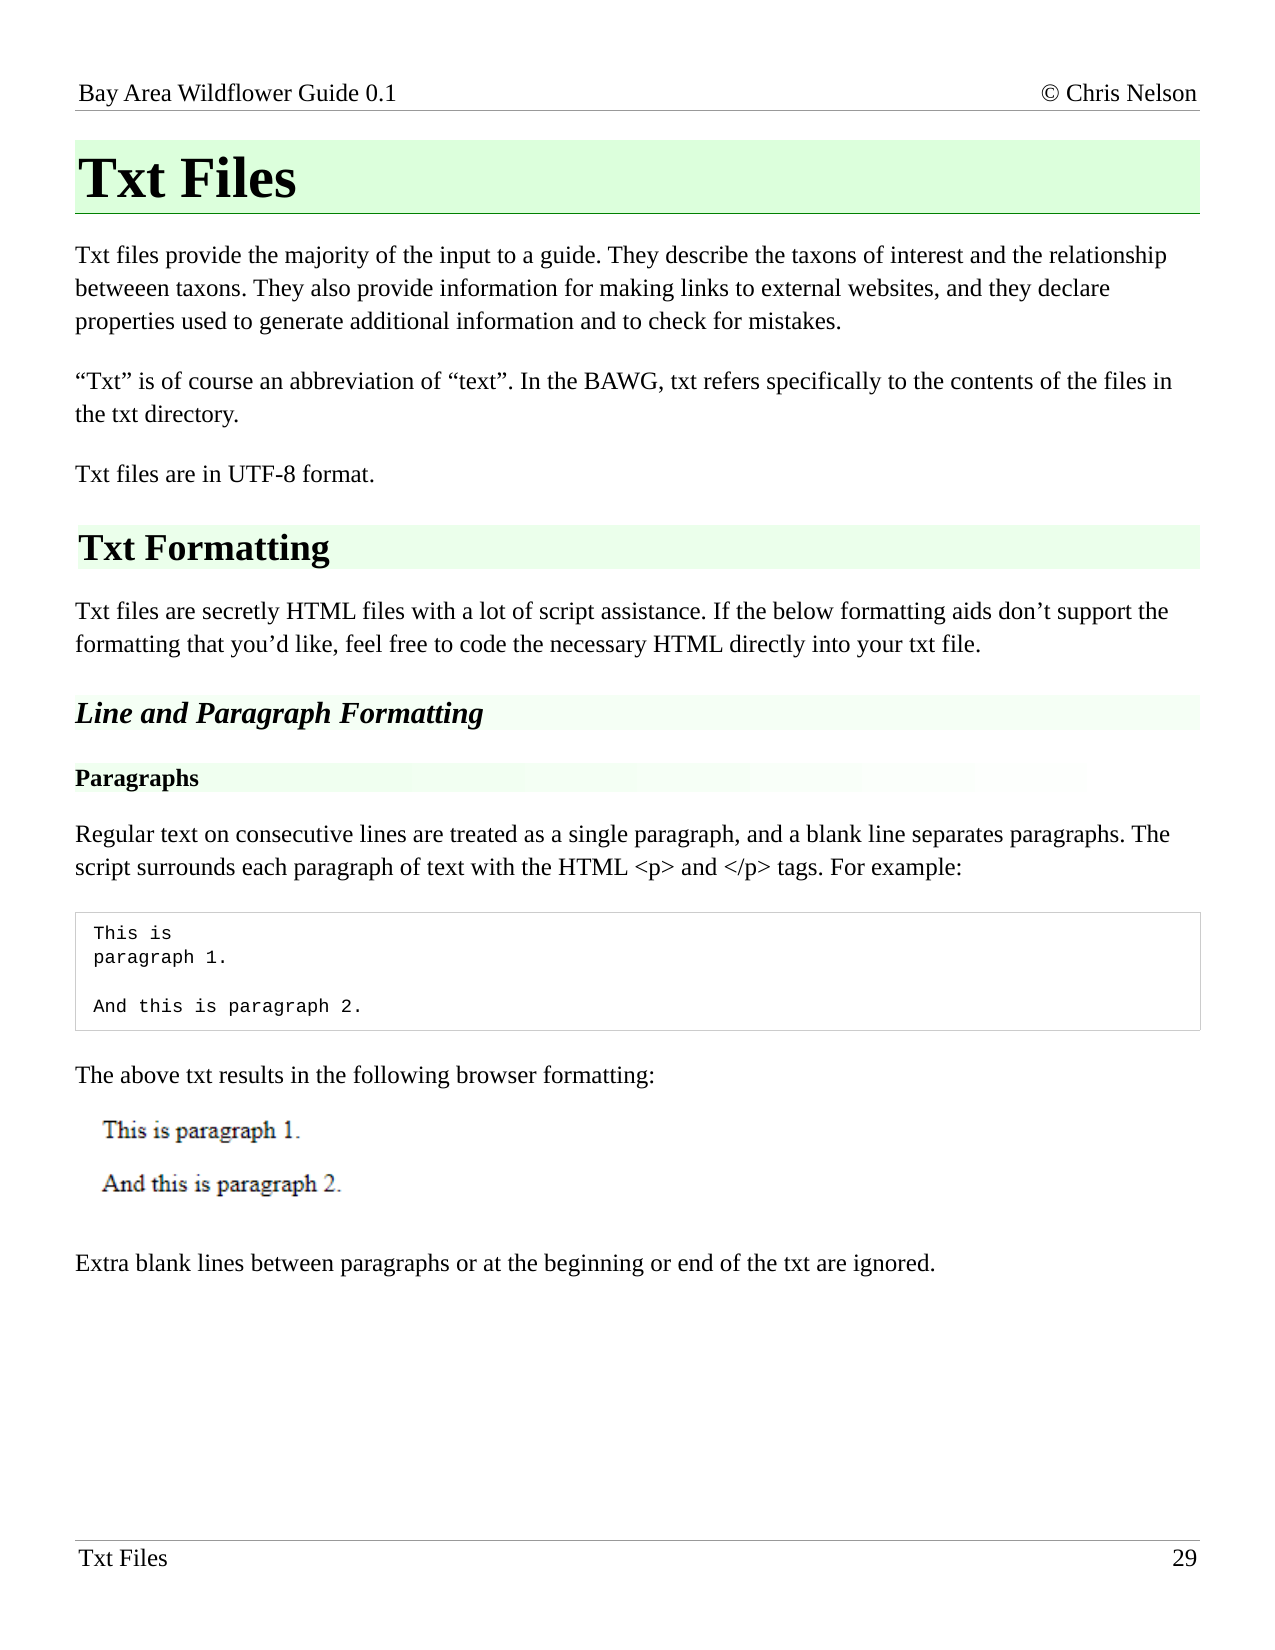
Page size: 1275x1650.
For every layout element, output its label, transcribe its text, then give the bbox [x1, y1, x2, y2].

subtitle Txt Files [75, 140, 1200, 213]
text “Txt” is of course an abbreviation of “text”. In the BAWG, txt refers specifically to the contents of the files in the txt directory. [75, 366, 1200, 428]
text Txt files are in UTF-8 format. [75, 459, 1200, 488]
text Txt files provide the majority of the input to a guide. They describe the taxons of interest and the relationship betweeen taxons. They also provide information for making links to external websites, and they declare properties used to generate additional information and to check for mistakes. [75, 240, 1200, 335]
text The above txt results in the following browser formatting: [75, 1060, 1200, 1089]
text Txt files are secretly HTML files with a lot of script assistance. If the below formatting aids don’t support the formatting that you’d like, feel free to code the necessary HTML directly into your txt file. [75, 596, 1200, 658]
text Regular text on consecutive lines are treated as a single paragraph, and a blank line separates paragraphs. The script surrounds each paragraph of text with the HTML <p> and </p> tags. For example: [75, 819, 1200, 881]
subtitle Line and Paragraph Formatting [75, 695, 1200, 730]
text Extra blank lines between paragraphs or at the beginning or end of the txt are ignored. [75, 1248, 1200, 1277]
subtitle Paragraphs [75, 763, 1200, 792]
picture [90, 1099, 1185, 1217]
text This is paragraph 1. And this is paragraph 2. [76, 913, 1200, 1030]
subtitle Txt Formatting [78, 525, 1200, 569]
